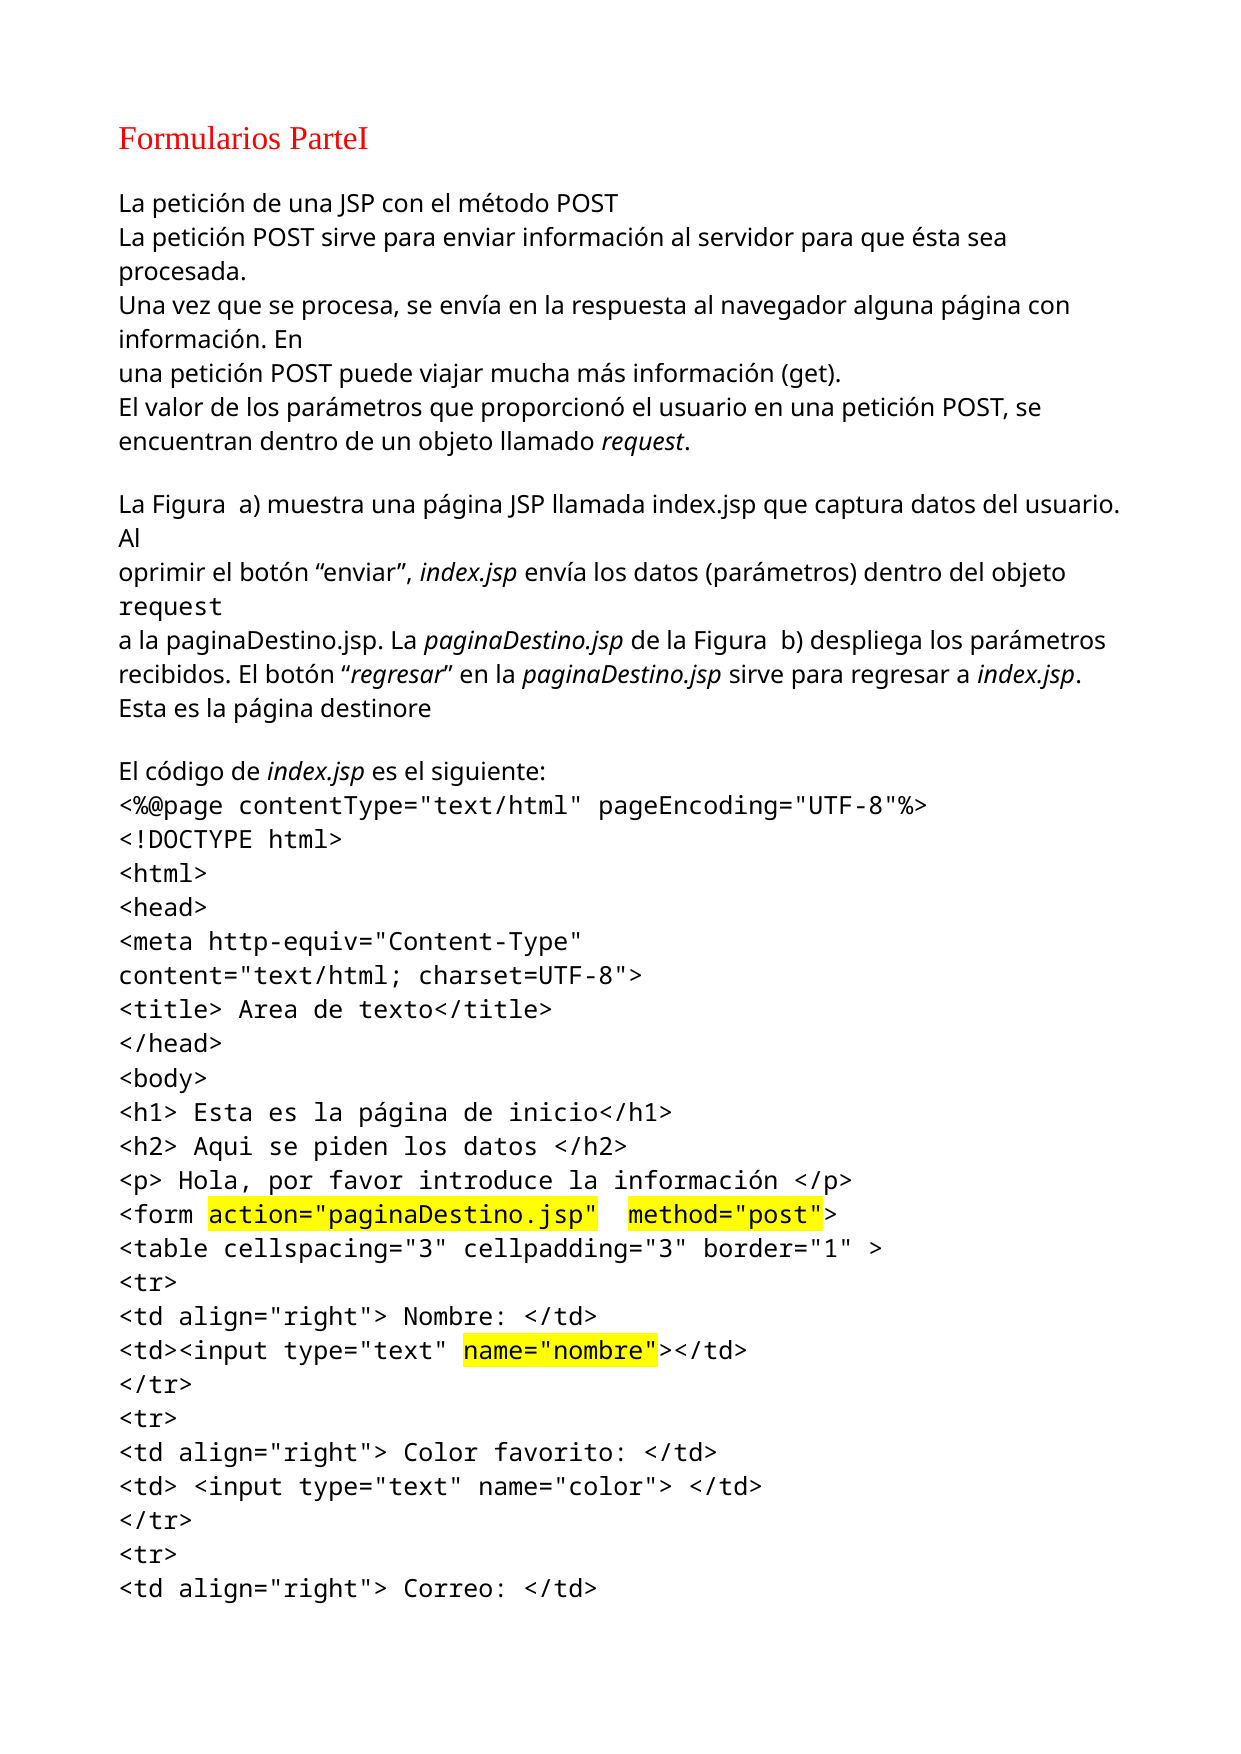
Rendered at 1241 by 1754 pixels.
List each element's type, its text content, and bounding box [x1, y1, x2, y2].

text La petición de una JSP con el método POST [118, 185, 1122, 219]
text Una vez que se procesa, se envía en la respuesta al navegador alguna página con información. En [118, 287, 1122, 356]
text content="text/html; charset=UTF-8"> [118, 958, 1122, 992]
text <html> [118, 856, 1122, 890]
text Esta es la página destinore [118, 691, 1122, 725]
text El código de index.jsp es el siguiente: [118, 754, 1122, 788]
text <td> <input type="text" name="color"> </td> [118, 1469, 1122, 1503]
text oprimir el botón “enviar”, index.jsp envía los datos (parámetros) dentro del objeto request [118, 554, 1122, 623]
text una petición POST puede viajar mucha más información (get). [118, 356, 1122, 389]
text El valor de los parámetros que proporcionó el usuario en una petición POST, se encuentran dentro de un objeto llamado request. [118, 389, 1122, 458]
text </tr> [118, 1503, 1122, 1537]
text <tr> [118, 1401, 1122, 1435]
text recibidos. El botón “regresar” en la paginaDestino.jsp sirve para regresar a index.jsp. [118, 657, 1122, 691]
text <!DOCTYPE html> [118, 822, 1122, 856]
text La petición POST sirve para enviar información al servidor para que ésta sea procesada. [118, 219, 1122, 287]
text La Figura a) muestra una página JSP llamada index.jsp que captura datos del usuario. Al [118, 486, 1122, 554]
text <td align="right"> Color favorito: </td> [118, 1435, 1122, 1469]
text <p> Hola, por favor introduce la información </p> [118, 1162, 1122, 1196]
text <td><input type="text" name="nombre"></td> [118, 1333, 1122, 1367]
text <tr> [118, 1264, 1122, 1299]
text </tr> [118, 1367, 1122, 1401]
text Formularios ParteI [118, 118, 1122, 156]
text <body> [118, 1060, 1122, 1094]
text <td align="right"> Nombre: </td> [118, 1299, 1122, 1333]
text <%@page contentType="text/html" pageEncoding="UTF-8"%> [118, 788, 1122, 822]
text </head> [118, 1026, 1122, 1060]
text <td align="right"> Correo: </td> [118, 1571, 1122, 1605]
text <h2> Aqui se piden los datos </h2> [118, 1128, 1122, 1162]
text <h1> Esta es la página de inicio</h1> [118, 1094, 1122, 1128]
text <form action="paginaDestino.jsp" method="post"> [118, 1196, 1122, 1231]
text a la paginaDestino.jsp. La paginaDestino.jsp de la Figura b) despliega los parámetros [118, 623, 1122, 657]
text <head> [118, 890, 1122, 924]
text <tr> [118, 1537, 1122, 1571]
text <title> Area de texto</title> [118, 992, 1122, 1026]
text <table cellspacing="3" cellpadding="3" border="1" > [118, 1231, 1122, 1264]
text <meta http-equiv="Content-Type" [118, 924, 1122, 958]
